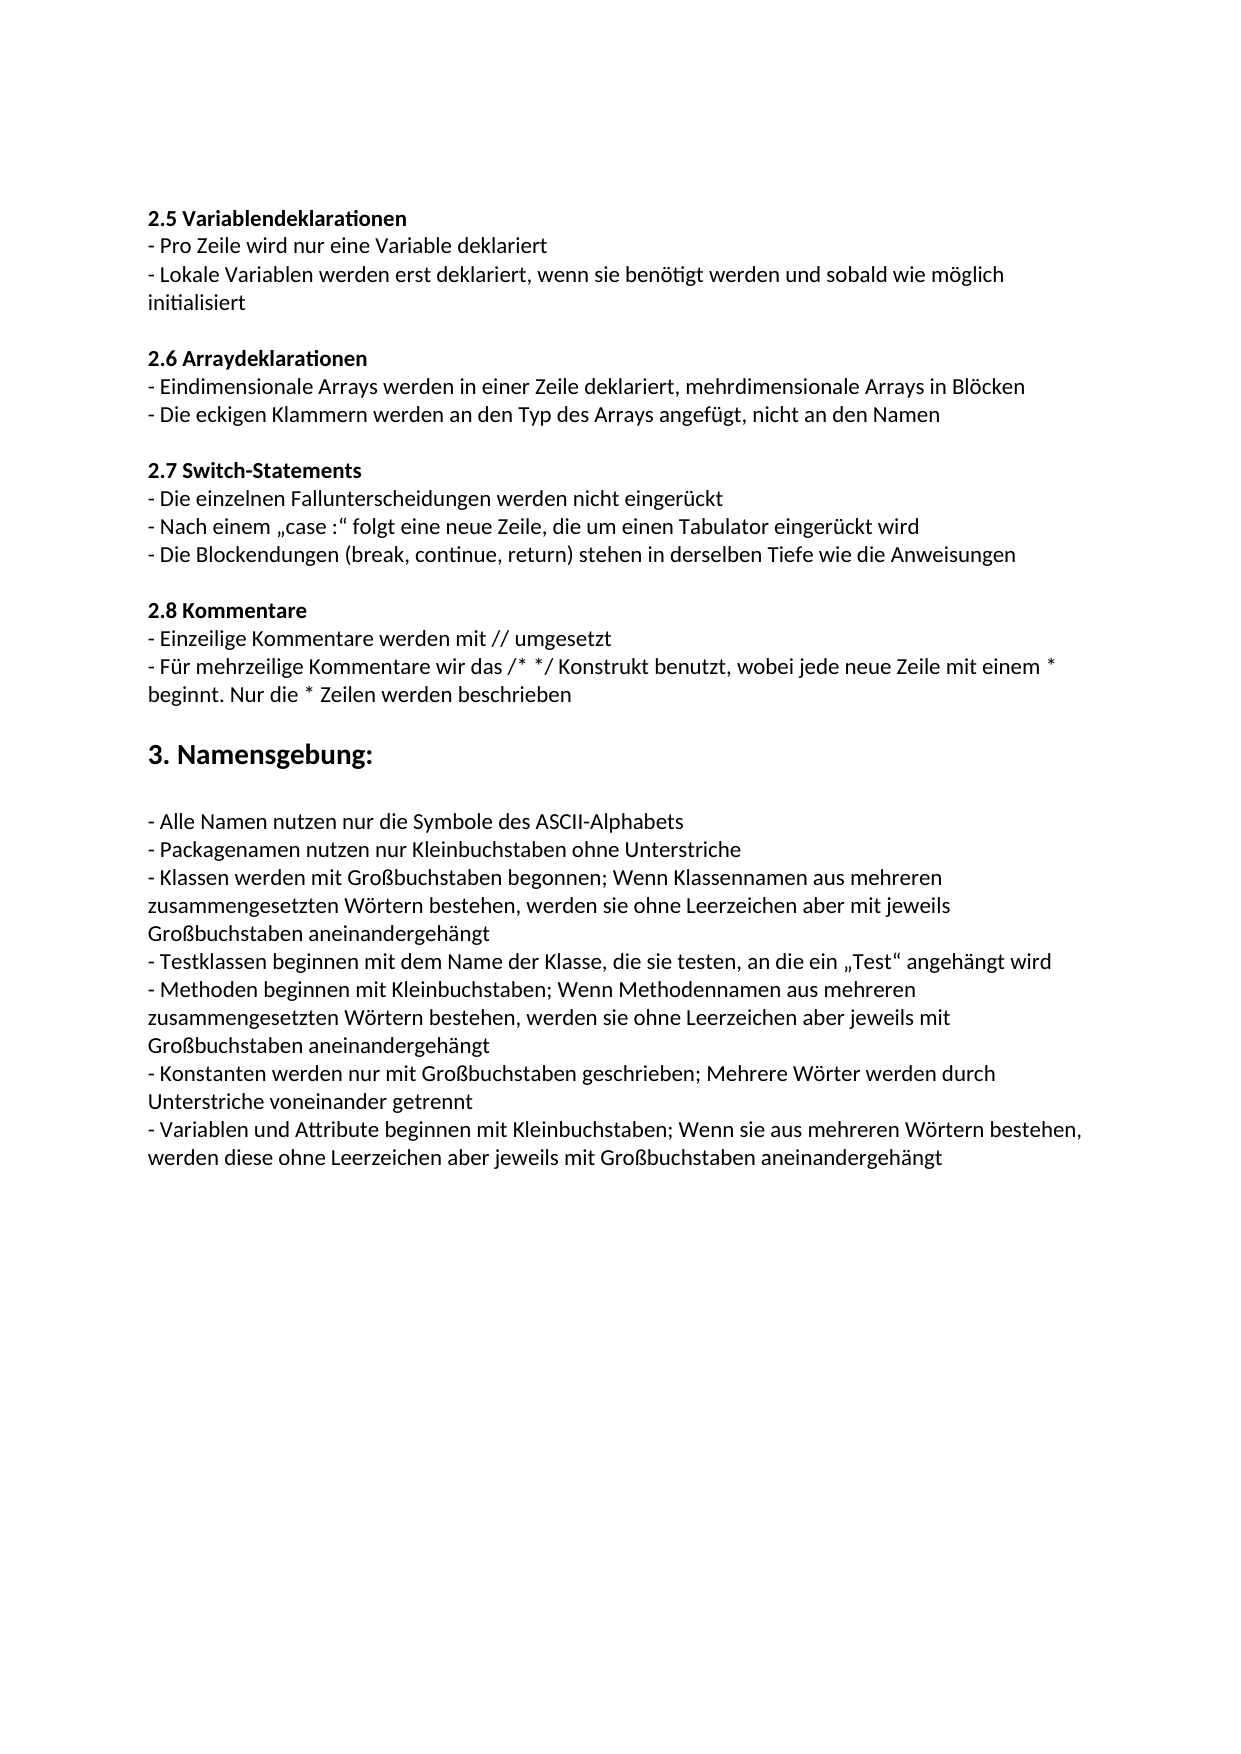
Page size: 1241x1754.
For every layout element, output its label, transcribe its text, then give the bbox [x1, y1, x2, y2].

text 2.5 Variablendeklarationen [148, 204, 1093, 232]
text 2.8 Kommentare [148, 596, 1093, 624]
text - Packagenamen nutzen nur Kleinbuchstaben ohne Unterstriche [148, 835, 1093, 863]
text - Die eckigen Klammern werden an den Typ des Arrays angefügt, nicht an den Namen [148, 400, 1093, 428]
text - Eindimensionale Arrays werden in einer Zeile deklariert, mehrdimensionale Arrays in Blöcken [148, 372, 1093, 400]
text - Testklassen beginnen mit dem Name der Klasse, die sie testen, an die ein „Test“ angehängt wird [148, 947, 1093, 975]
text - Alle Namen nutzen nur die Symbole des ASCII-Alphabets [148, 807, 1093, 835]
text - Einzeilige Kommentare werden mit // umgesetzt [148, 624, 1093, 652]
text - Pro Zeile wird nur eine Variable deklariert [148, 232, 1093, 260]
text - Für mehrzeilige Kommentare wir das /* */ Konstrukt benutzt, wobei jede neue Zeile mit einem * beginnt. Nur die * Zeilen werden beschrieben [148, 652, 1093, 708]
text - Variablen und Attribute beginnen mit Kleinbuchstaben; Wenn sie aus mehreren Wörtern bestehen, werden diese ohne Leerzeichen aber jeweils mit Großbuchstaben aneinandergehängt [148, 1116, 1093, 1172]
text - Klassen werden mit Großbuchstaben begonnen; Wenn Klassennamen aus mehreren zusammengesetzten Wörtern bestehen, werden sie ohne Leerzeichen aber mit jeweils Großbuchstaben aneinandergehängt [148, 863, 1093, 947]
text 3. Namensgebung: [148, 736, 1093, 772]
text 2.6 Arraydeklarationen [148, 344, 1093, 372]
text - Konstanten werden nur mit Großbuchstaben geschrieben; Mehrere Wörter werden durch Unterstriche voneinander getrennt [148, 1059, 1093, 1116]
text - Die Blockendungen (break, continue, return) stehen in derselben Tiefe wie die Anweisungen [148, 540, 1093, 568]
text - Methoden beginnen mit Kleinbuchstaben; Wenn Methodennamen aus mehreren zusammengesetzten Wörtern bestehen, werden sie ohne Leerzeichen aber jeweils mit Großbuchstaben aneinandergehängt [148, 975, 1093, 1059]
text 2.7 Switch-Statements [148, 456, 1093, 484]
text - Die einzelnen Fallunterscheidungen werden nicht eingerückt [148, 484, 1093, 512]
text - Nach einem „case :“ folgt eine neue Zeile, die um einen Tabulator eingerückt wird [148, 512, 1093, 540]
text - Lokale Variablen werden erst deklariert, wenn sie benötigt werden und sobald wie möglich initialisiert [148, 260, 1093, 316]
